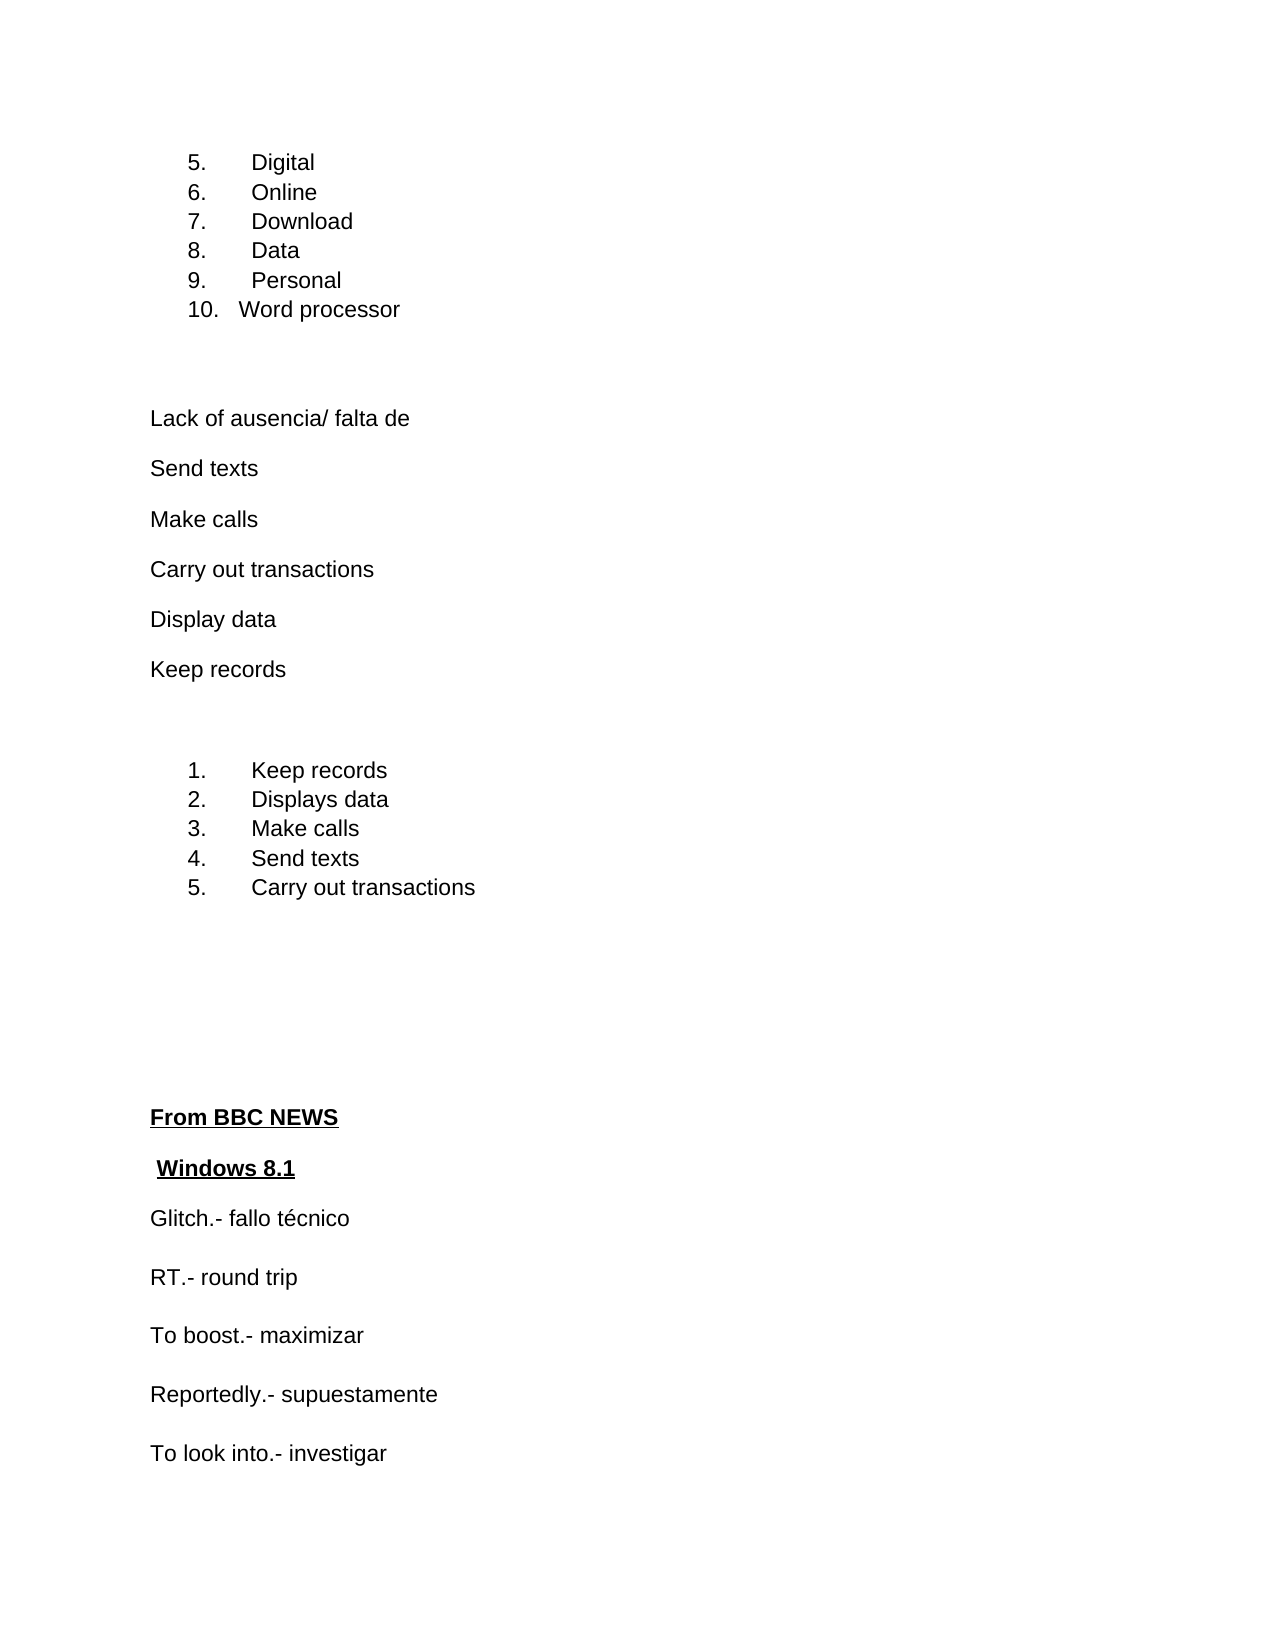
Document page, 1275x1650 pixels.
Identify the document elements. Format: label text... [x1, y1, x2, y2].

text Windows 8.1 [150, 1155, 1125, 1181]
text 5. Digital [187, 150, 1125, 176]
text Display data [150, 607, 1125, 632]
text 6. Online [187, 179, 1125, 205]
text Send texts [150, 456, 1125, 482]
text 8. Data [187, 238, 1125, 264]
text Lack of ausencia/ falta de [150, 406, 1125, 431]
text 5. Carry out transactions [187, 875, 1125, 900]
text 1. Keep records [187, 757, 1125, 783]
text Glitch.- fallo técnico [150, 1205, 1125, 1231]
text 3. Make calls [187, 816, 1125, 842]
text Keep records [150, 657, 1125, 682]
text 10. Word processor [187, 297, 1125, 322]
text Reportedly.- supuestamente [150, 1382, 1125, 1407]
text 2. Displays data [187, 787, 1125, 812]
text To boost.- maximizar [150, 1323, 1125, 1348]
text Make calls [150, 506, 1125, 532]
text 7. Download [187, 209, 1125, 234]
text RT.- round trip [150, 1264, 1125, 1290]
text From BBC NEWS [150, 1105, 1125, 1131]
text Carry out transactions [150, 556, 1125, 582]
text To look into.- investigar [150, 1440, 1125, 1466]
text 9. Personal [187, 267, 1125, 293]
text 4. Send texts [187, 845, 1125, 871]
